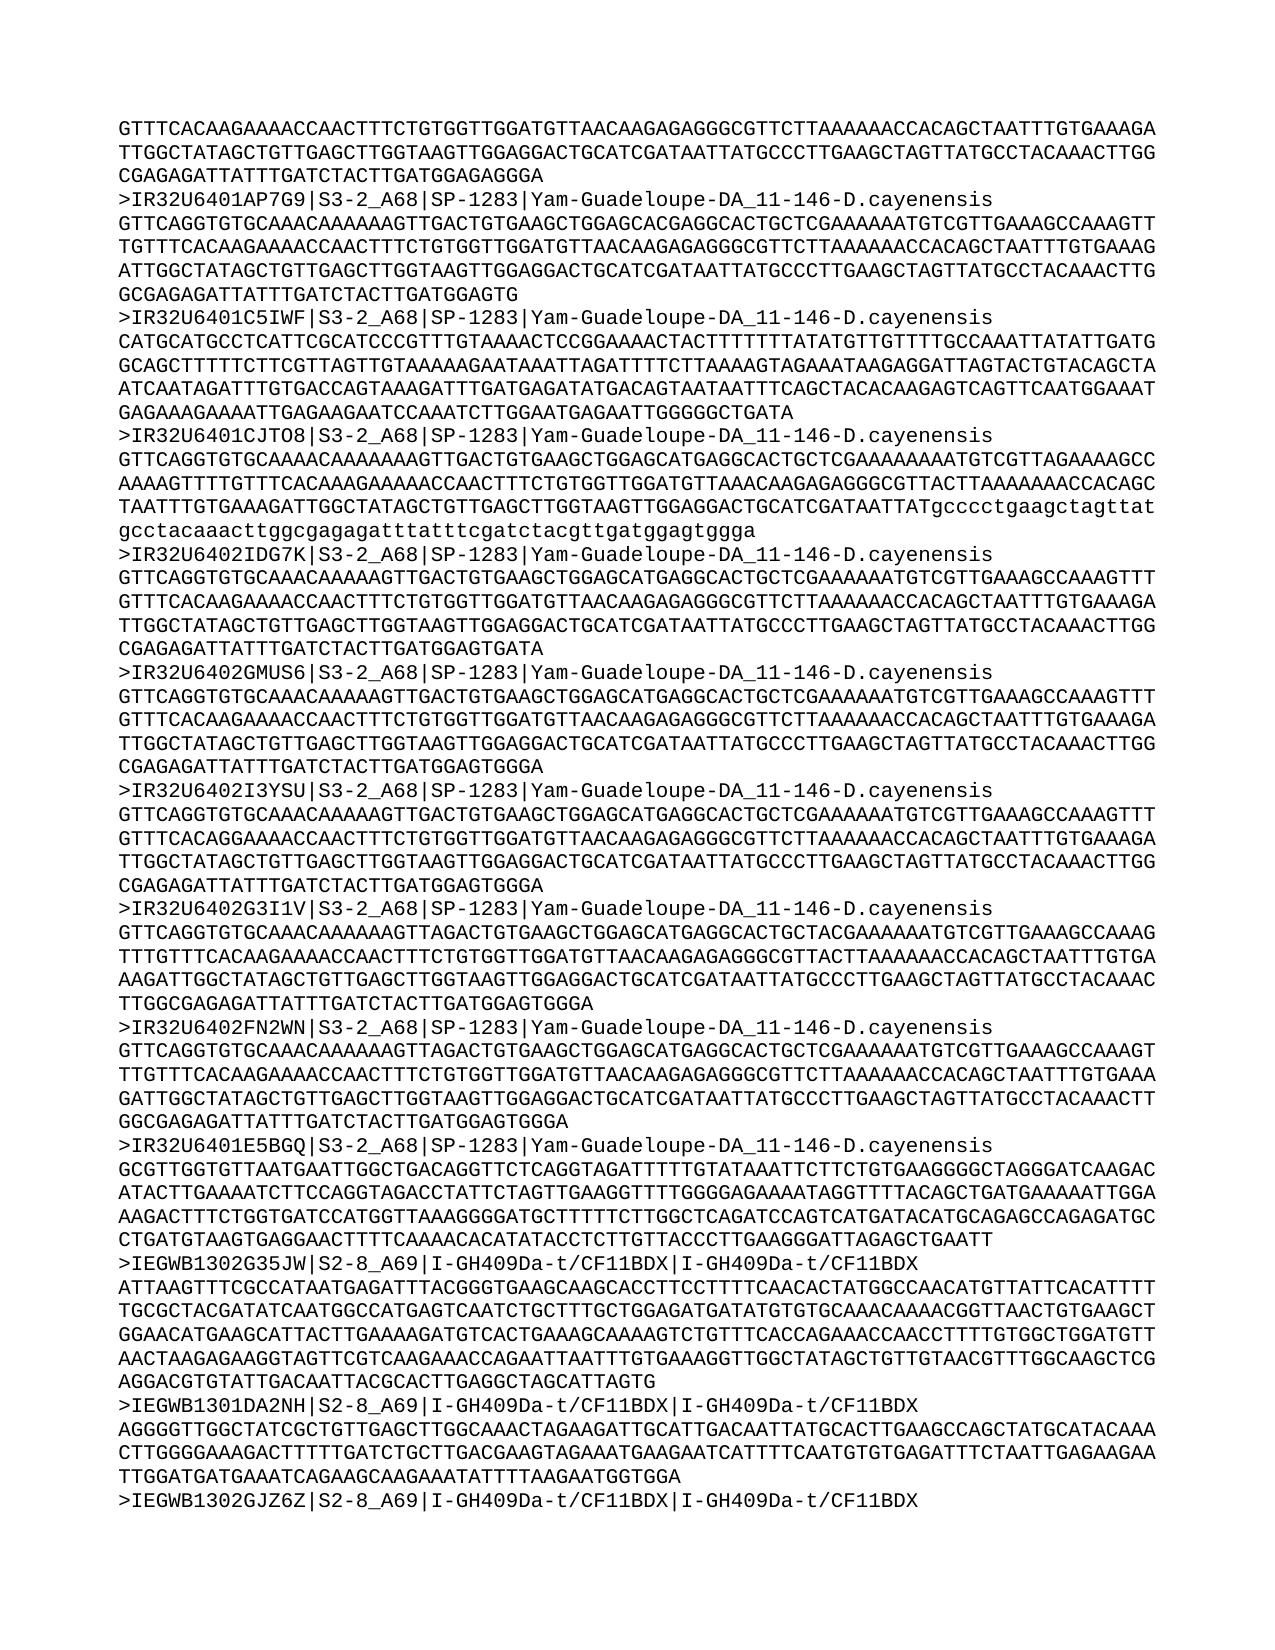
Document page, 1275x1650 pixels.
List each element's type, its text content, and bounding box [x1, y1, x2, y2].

text GTTTCACAAGAAAACCAACTTTCTGTGGTTGGATGTTAACAAGAGAGGGCGTTCTTAAAAAACCACAGCTAATTTGTGAAAGATTGGCTATAGCTGTTGAGCTTGGTAAGTTGGAGGACTGCATCGATAATTATGCCCTTGAAGCTAGTTATGCCTACAAACTTGGCGAGAGATTATTTGATCTACTTGATGGAGAGGGA [118, 118, 1157, 189]
text GTTCAGGTGTGCAAACAAAAAAGTTGACTGTGAAGCTGGAGCACGAGGCACTGCTCGAAAAAATGTCGTTGAAAGCCAAAGTTTGTTTCACAAGAAAACCAACTTTCTGTGGTTGGATGTTAACAAGAGAGGGCGTTCTTAAAAAACCACAGCTAATTTGTGAAAGATTGGCTATAGCTGTTGAGCTTGGTAAGTTGGAGGACTGCATCGATAATTATGCCCTTGAAGCTAGTTATGCCTACAAACTTGGCGAGAGATTATTTGATCTACTTGATGGAGTG [118, 213, 1157, 307]
text >IR32U6402G3I1V|S3-2_A68|SP-1283|Yam-Guadeloupe-DA_11-146-D.cayenensis [118, 898, 1157, 922]
text GTTCAGGTGTGCAAACAAAAAGTTGACTGTGAAGCTGGAGCATGAGGCACTGCTCGAAAAAATGTCGTTGAAAGCCAAAGTTTGTTTCACAGGAAAACCAACTTTCTGTGGTTGGATGTTAACAAGAGAGGGCGTTCTTAAAAAACCACAGCTAATTTGTGAAAGATTGGCTATAGCTGTTGAGCTTGGTAAGTTGGAGGACTGCATCGATAATTATGCCCTTGAAGCTAGTTATGCCTACAAACTTGGCGAGAGATTATTTGATCTACTTGATGGAGTGGGA [118, 804, 1157, 898]
text >IR32U6401C5IWF|S3-2_A68|SP-1283|Yam-Guadeloupe-DA_11-146-D.cayenensis [118, 307, 1157, 331]
text >IEGWB1302GJZ6Z|S2-8_A69|I-GH409Da-t/CF11BDX|I-GH409Da-t/CF11BDX [118, 1489, 1157, 1513]
text CATGCATGCCTCATTCGCATCCCGTTTGTAAAACTCCGGAAAACTACTTTTTTTATATGTTGTTTTGCCAAATTATATTGATGGCAGCTTTTTCTTCGTTAGTTGTAAAAAGAATAAATTAGATTTTCTTAAAAGTAGAAATAAGAGGATTAGTACTGTACAGCTAATCAATAGATTTGTGACCAGTAAAGATTTGATGAGATATGACAGTAATAATTTCAGCTACACAAGAGTCAGTTCAATGGAAATGAGAAAGAAAATTGAGAAGAATCCAAATCTTGGAATGAGAATTGGGGGCTGATA [118, 331, 1157, 426]
text GTTCAGGTGTGCAAACAAAAAAGTTAGACTGTGAAGCTGGAGCATGAGGCACTGCTCGAAAAAATGTCGTTGAAAGCCAAAGTTTGTTTCACAAGAAAACCAACTTTCTGTGGTTGGATGTTAACAAGAGAGGGCGTTCTTAAAAAACCACAGCTAATTTGTGAAAGATTGGCTATAGCTGTTGAGCTTGGTAAGTTGGAGGACTGCATCGATAATTATGCCCTTGAAGCTAGTTATGCCTACAAACTTGGCGAGAGATTATTTGATCTACTTGATGGAGTGGGA [118, 1040, 1157, 1135]
text >IR32U6402GMUS6|S3-2_A68|SP-1283|Yam-Guadeloupe-DA_11-146-D.cayenensis [118, 662, 1157, 686]
text >IR32U6402FN2WN|S3-2_A68|SP-1283|Yam-Guadeloupe-DA_11-146-D.cayenensis [118, 1017, 1157, 1040]
text >IR32U6401CJTO8|S3-2_A68|SP-1283|Yam-Guadeloupe-DA_11-146-D.cayenensis [118, 426, 1157, 449]
text >IR32U6401AP7G9|S3-2_A68|SP-1283|Yam-Guadeloupe-DA_11-146-D.cayenensis [118, 189, 1157, 213]
text GCGTTGGTGTTAATGAATTGGCTGACAGGTTCTCAGGTAGATTTTTGTATAAATTCTTCTGTGAAGGGGCTAGGGATCAAGACATACTTGAAAATCTTCCAGGTAGACCTATTCTAGTTGAAGGTTTTGGGGAGAAAATAGGTTTTACAGCTGATGAAAAATTGGAAAGACTTTCTGGTGATCCATGGTTAAAGGGGATGCTTTTTCTTGGCTCAGATCCAGTCATGATACATGCAGAGCCAGAGATGCCTGATGTAAGTGAGGAACTTTTCAAAACACATATACCTCTTGTTACCCTTGAAGGGATTAGAGCTGAATT [118, 1158, 1157, 1253]
text AGGGGTTGGCTATCGCTGTTGAGCTTGGCAAACTAGAAGATTGCATTGACAATTATGCACTTGAAGCCAGCTATGCATACAAACTTGGGGAAAGACTTTTTGATCTGCTTGACGAAGTAGAAATGAAGAATCATTTTCAATGTGTGAGATTTCTAATTGAGAAGAATTGGATGATGAAATCAGAAGCAAGAAATATTTTAAGAATGGTGGA [118, 1419, 1157, 1489]
text GTTCAGGTGTGCAAACAAAAAGTTGACTGTGAAGCTGGAGCATGAGGCACTGCTCGAAAAAATGTCGTTGAAAGCCAAAGTTTGTTTCACAAGAAAACCAACTTTCTGTGGTTGGATGTTAACAAGAGAGGGCGTTCTTAAAAAACCACAGCTAATTTGTGAAAGATTGGCTATAGCTGTTGAGCTTGGTAAGTTGGAGGACTGCATCGATAATTATGCCCTTGAAGCTAGTTATGCCTACAAACTTGGCGAGAGATTATTTGATCTACTTGATGGAGTGATA [118, 567, 1157, 662]
text >IEGWB1301DA2NH|S2-8_A69|I-GH409Da-t/CF11BDX|I-GH409Da-t/CF11BDX [118, 1395, 1157, 1419]
text >IR32U6402IDG7K|S3-2_A68|SP-1283|Yam-Guadeloupe-DA_11-146-D.cayenensis [118, 544, 1157, 567]
text ATTAAGTTTCGCCATAATGAGATTTACGGGTGAAGCAAGCACCTTCCTTTTCAACACTATGGCCAACATGTTATTCACATTTTTGCGCTACGATATCAATGGCCATGAGTCAATCTGCTTTGCTGGAGATGATATGTGTGCAAACAAAACGGTTAACTGTGAAGCTGGAACATGAAGCATTACTTGAAAAGATGTCACTGAAAGCAAAAGTCTGTTTCACCAGAAACCAACCTTTTGTGGCTGGATGTTAACTAAGAGAAGGTAGTTCGTCAAGAAACCAGAATTAATTTGTGAAAGGTTGGCTATAGCTGTTGTAACGTTTGGCAAGCTCGAGGACGTGTATTGACAATTACGCACTTGAGGCTAGCATTAGTG [118, 1277, 1157, 1395]
text GTTCAGGTGTGCAAACAAAAAGTTGACTGTGAAGCTGGAGCATGAGGCACTGCTCGAAAAAATGTCGTTGAAAGCCAAAGTTTGTTTCACAAGAAAACCAACTTTCTGTGGTTGGATGTTAACAAGAGAGGGCGTTCTTAAAAAACCACAGCTAATTTGTGAAAGATTGGCTATAGCTGTTGAGCTTGGTAAGTTGGAGGACTGCATCGATAATTATGCCCTTGAAGCTAGTTATGCCTACAAACTTGGCGAGAGATTATTTGATCTACTTGATGGAGTGGGA [118, 686, 1157, 780]
text >IR32U6402I3YSU|S3-2_A68|SP-1283|Yam-Guadeloupe-DA_11-146-D.cayenensis [118, 780, 1157, 804]
text GTTCAGGTGTGCAAAACAAAAAAAGTTGACTGTGAAGCTGGAGCATGAGGCACTGCTCGAAAAAAAATGTCGTTAGAAAAGCCAAAAGTTTTGTTTCACAAAGAAAAACCAACTTTCTGTGGTTGGATGTTAAACAAGAGAGGGCGTTACTTAAAAAAACCACAGCTAATTTGTGAAAGATTGGCTATAGCTGTTGAGCTTGGTAAGTTGGAGGACTGCATCGATAATTATgcccctgaagctagttatgcctacaaacttggcgagagatttatttcgatctacgttgatggagtggga [118, 449, 1157, 544]
text >IR32U6401E5BGQ|S3-2_A68|SP-1283|Yam-Guadeloupe-DA_11-146-D.cayenensis [118, 1135, 1157, 1158]
text >IEGWB1302G35JW|S2-8_A69|I-GH409Da-t/CF11BDX|I-GH409Da-t/CF11BDX [118, 1253, 1157, 1277]
text GTTCAGGTGTGCAAACAAAAAAGTTAGACTGTGAAGCTGGAGCATGAGGCACTGCTACGAAAAAATGTCGTTGAAAGCCAAAGTTTGTTTCACAAGAAAACCAACTTTCTGTGGTTGGATGTTAACAAGAGAGGGCGTTACTTAAAAAACCACAGCTAATTTGTGAAAGATTGGCTATAGCTGTTGAGCTTGGTAAGTTGGAGGACTGCATCGATAATTATGCCCTTGAAGCTAGTTATGCCTACAAACTTGGCGAGAGATTATTTGATCTACTTGATGGAGTGGGA [118, 922, 1157, 1017]
